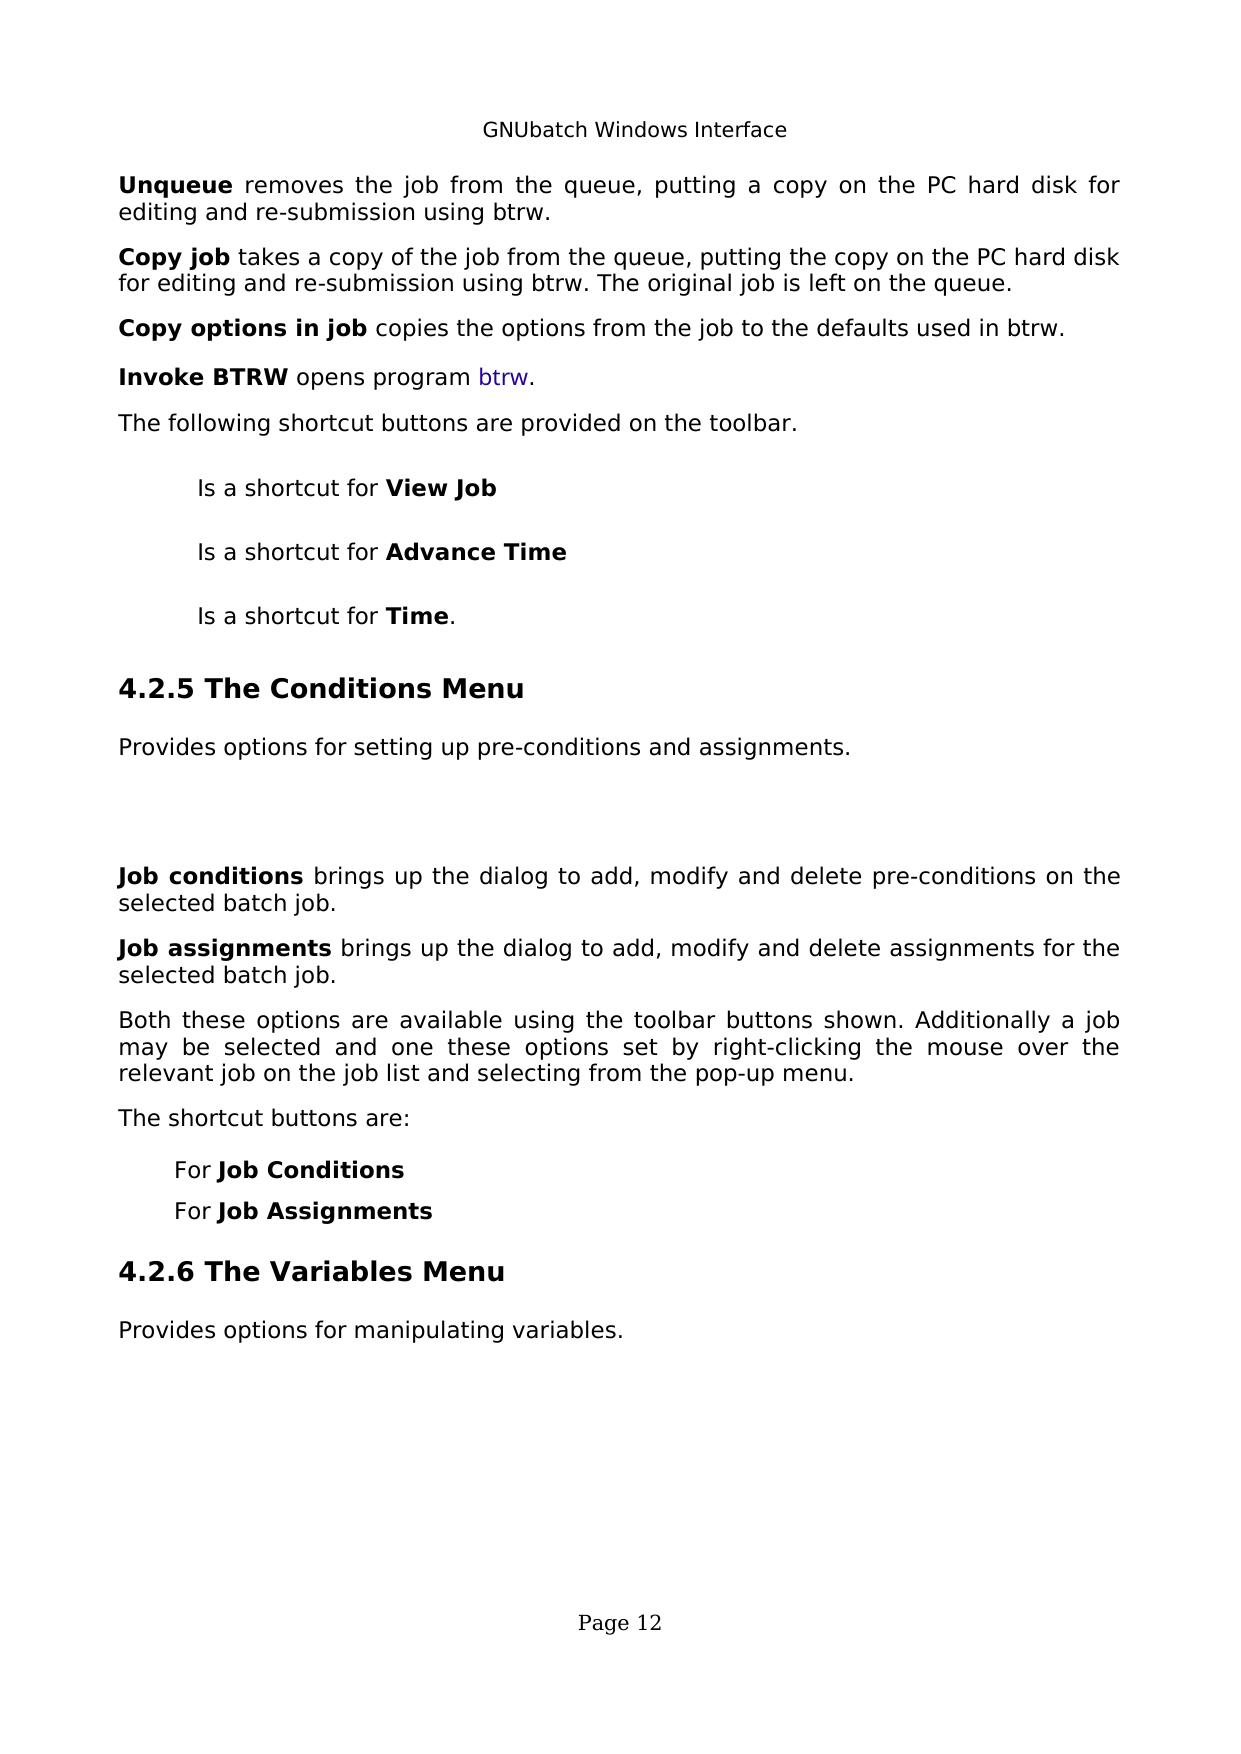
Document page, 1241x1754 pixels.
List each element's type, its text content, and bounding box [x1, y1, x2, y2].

table_cell Is a shortcut for Time. [194, 585, 584, 649]
table_header For Job Conditions [171, 1151, 451, 1191]
table_cell [118, 1191, 171, 1232]
text Provides options for manipulating variables. [118, 1317, 1122, 1344]
table_cell [118, 521, 194, 585]
text Job assignments brings up the dialog to add, modify and delete assignments for the selected batch job. [118, 935, 1122, 989]
text Invoke BTRW opens program btrw. [118, 361, 1122, 392]
text The following shortcut buttons are provided on the toolbar. [118, 410, 1122, 437]
text The shortcut buttons are: [118, 1106, 1122, 1132]
table_cell [118, 585, 194, 649]
subtitle The Conditions Menu [118, 674, 1122, 705]
table_header [118, 455, 194, 521]
subtitle The Variables Menu [118, 1257, 1122, 1288]
text Unqueue removes the job from the queue, putting a copy on the PC hard disk for editing and re-submission using btrw. [118, 172, 1122, 225]
text Provides options for setting up pre-conditions and assignments. [118, 734, 1122, 761]
text Copy job takes a copy of the job from the queue, putting the copy on the PC hard disk for editing and re-submission using btrw. The original job is left on the queue. [118, 244, 1122, 297]
text Copy options in job copies the options from the job to the defaults used in btrw. [118, 316, 1122, 342]
table_header [118, 1151, 171, 1191]
table_cell For Job Assignments [171, 1191, 451, 1232]
text Job conditions brings up the dialog to add, modify and delete pre-conditions on the selected batch job. [118, 863, 1122, 917]
table_cell Is a shortcut for Advance Time [194, 521, 584, 585]
text Both these options are available using the toolbar buttons shown. Additionally a job may be selected and one these options set by right-clicking the mouse over the relevant job on the job list and selecting from the pop-up menu. [118, 1007, 1122, 1087]
table_header Is a shortcut for View Job [194, 455, 584, 521]
